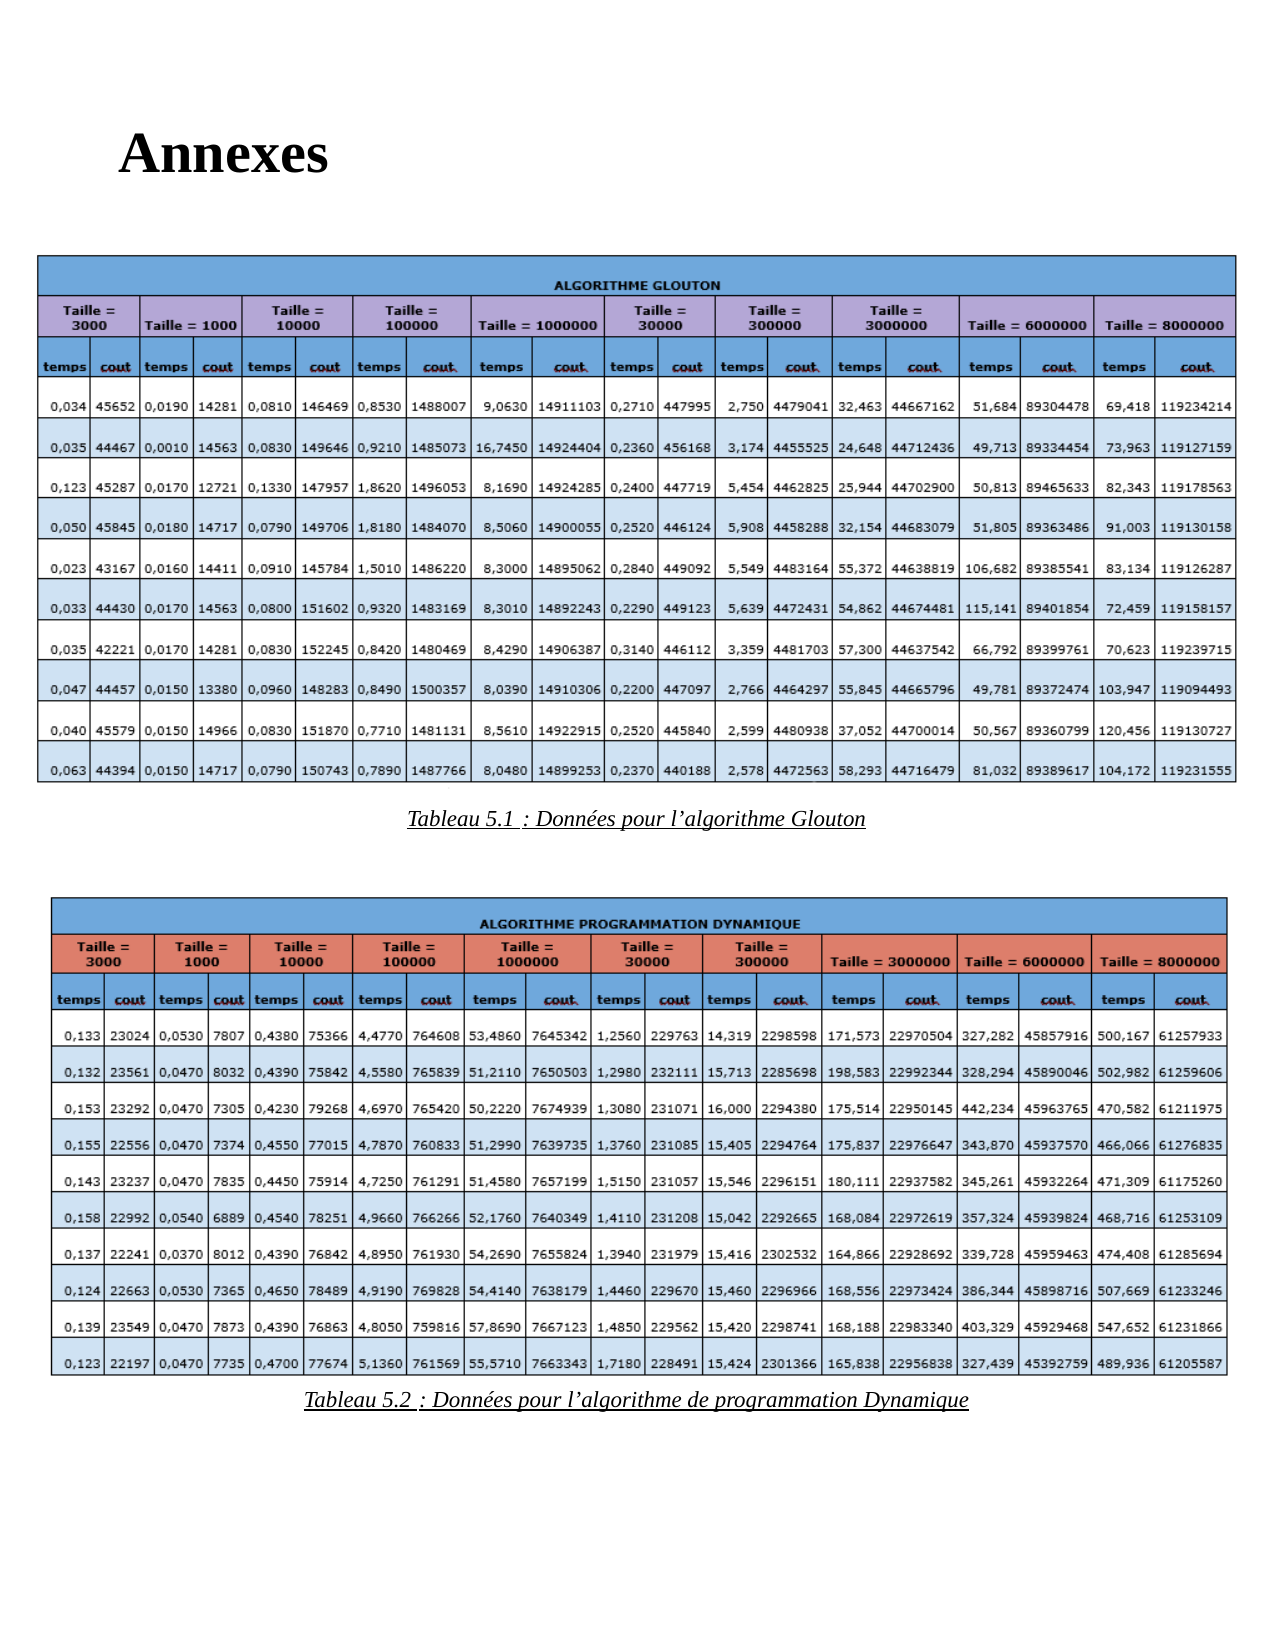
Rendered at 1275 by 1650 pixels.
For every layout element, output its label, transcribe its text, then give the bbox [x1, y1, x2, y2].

text Tableau 5.1 : Données pour l’algorithme Glouton [118, 800, 1157, 831]
subtitle Annexes [118, 118, 1157, 185]
text [118, 234, 1157, 244]
text Tableau 5.2 : Données pour l’algorithme de programmation Dynamique [118, 1382, 1157, 1413]
